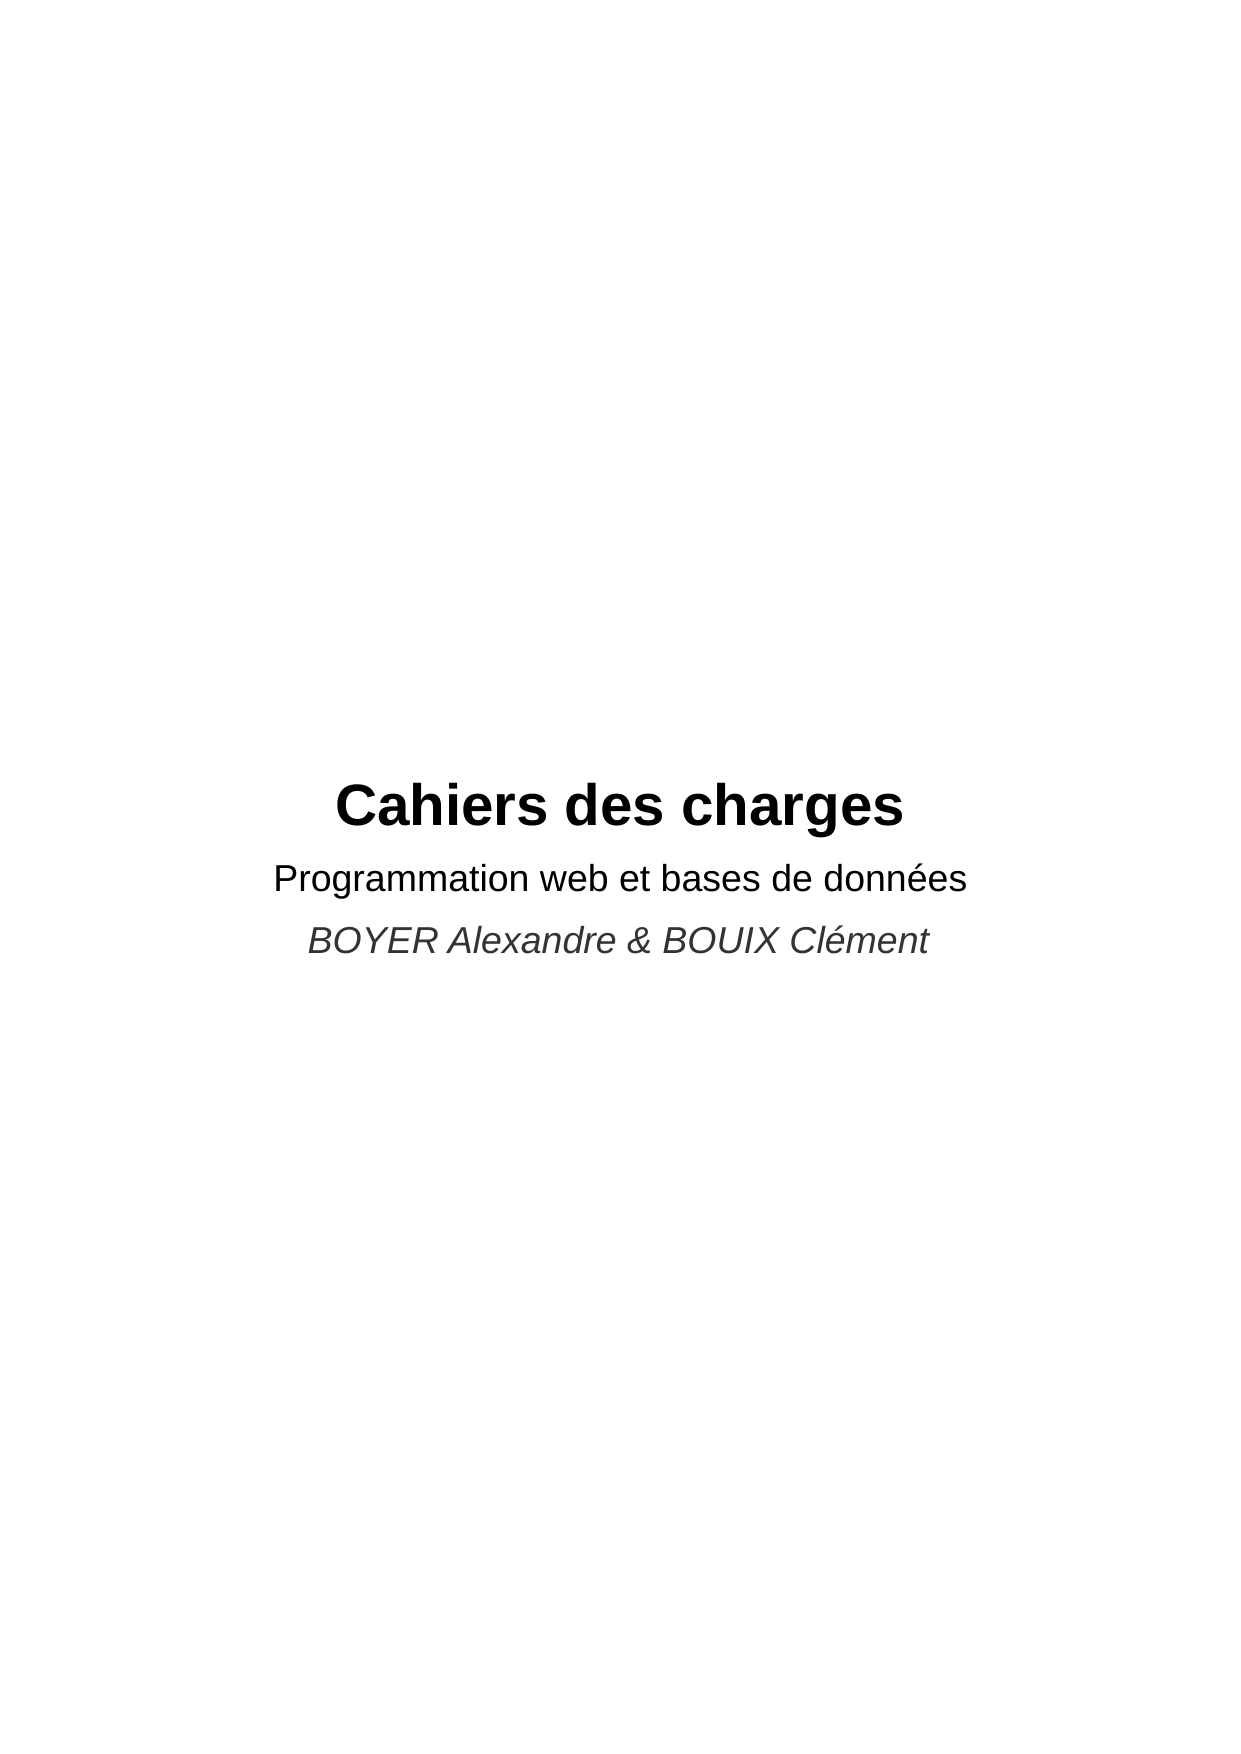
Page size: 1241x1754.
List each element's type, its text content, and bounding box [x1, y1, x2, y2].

subtitle BOYER Alexandre & BOUIX Clément [118, 918, 1122, 961]
subtitle Programmation web et bases de données [118, 856, 1122, 899]
title Cahiers des charges [118, 771, 1122, 838]
